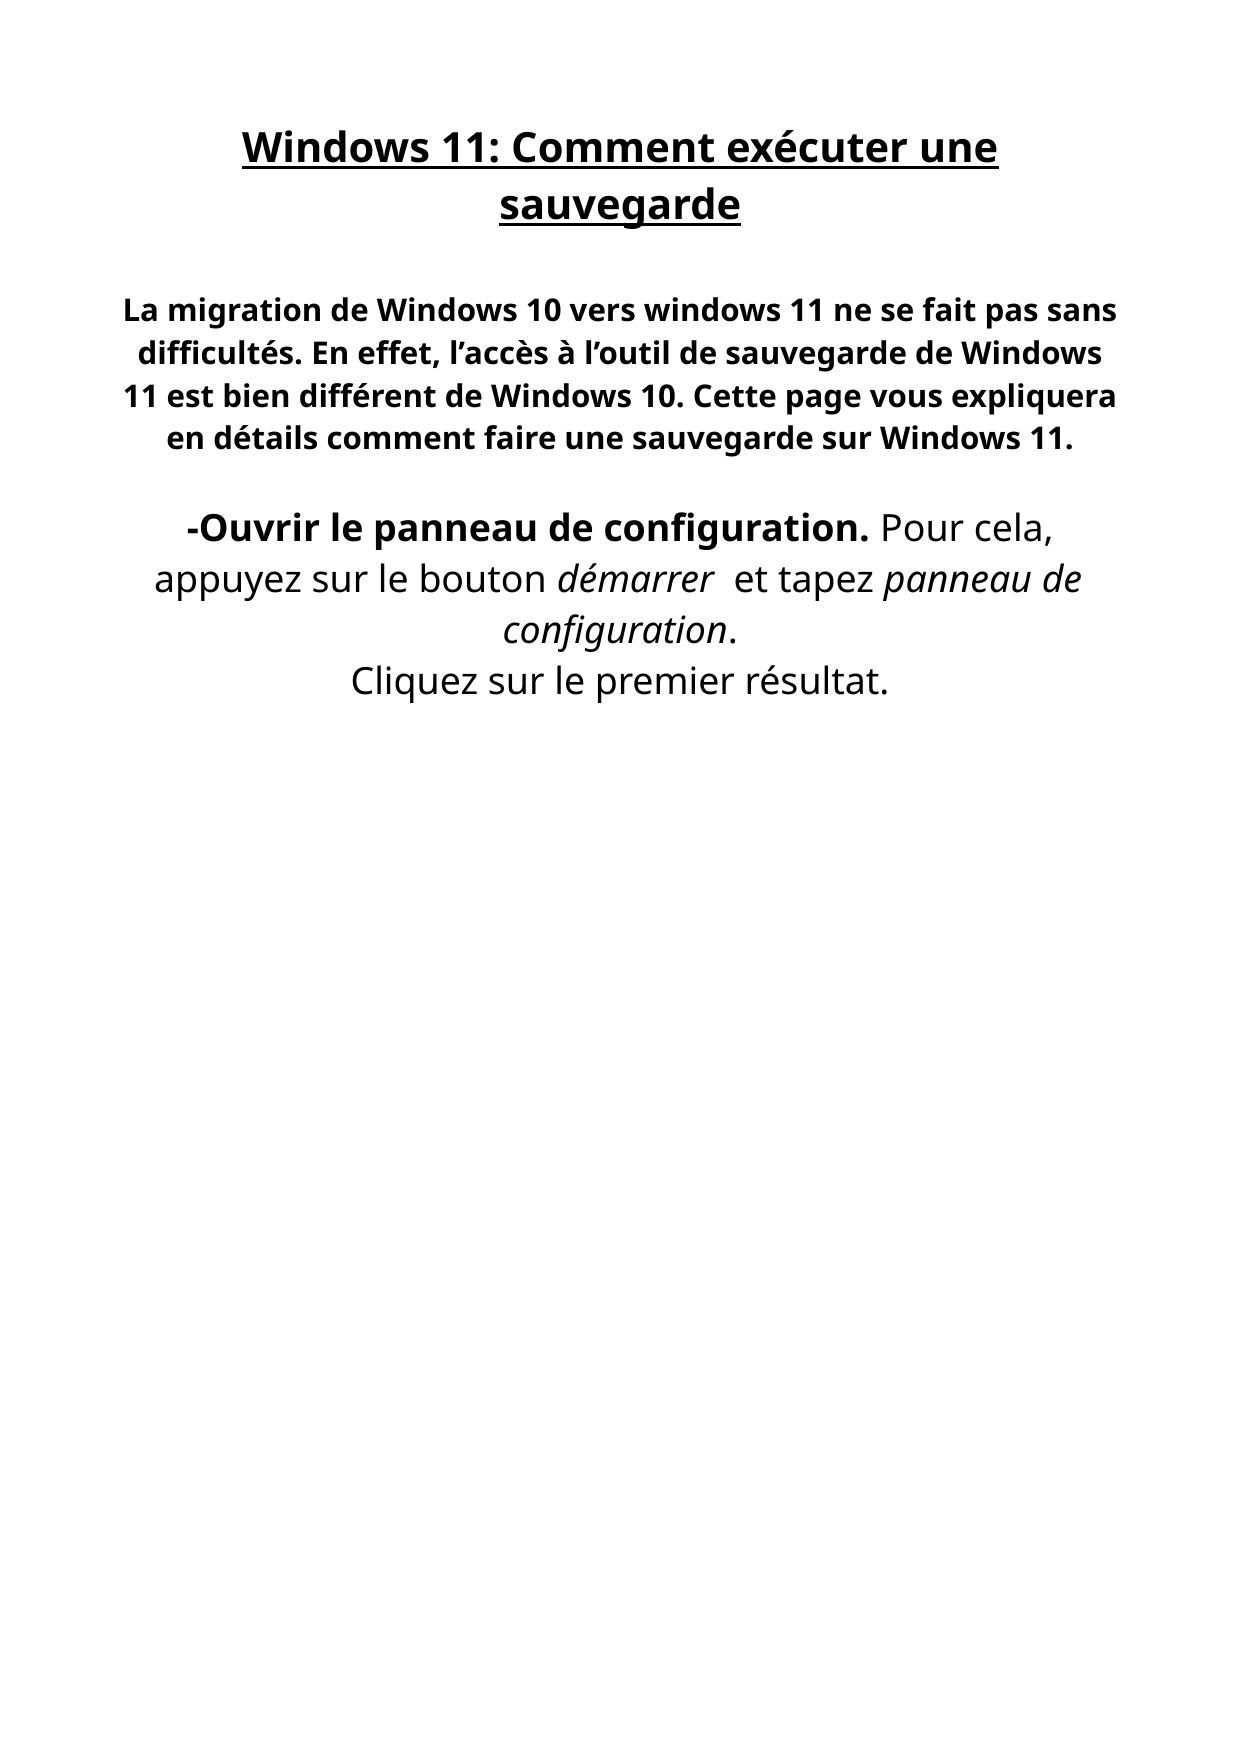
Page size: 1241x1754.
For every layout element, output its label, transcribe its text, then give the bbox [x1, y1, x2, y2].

text La migration de Windows 10 vers windows 11 ne se fait pas sans difficultés. En effet, l’accès à l’outil de sauvegarde de Windows 11 est bien différent de Windows 10. Cette page vous expliquera en détails comment faire une sauvegarde sur Windows 11. [118, 288, 1122, 459]
text Cliquez sur le premier résultat. [118, 654, 1122, 706]
text Windows 11: Comment exécuter une sauvegarde [118, 118, 1122, 232]
text -Ouvrir le panneau de configuration. Pour cela, appuyez sur le bouton démarrer et tapez panneau de configuration. [118, 501, 1122, 654]
